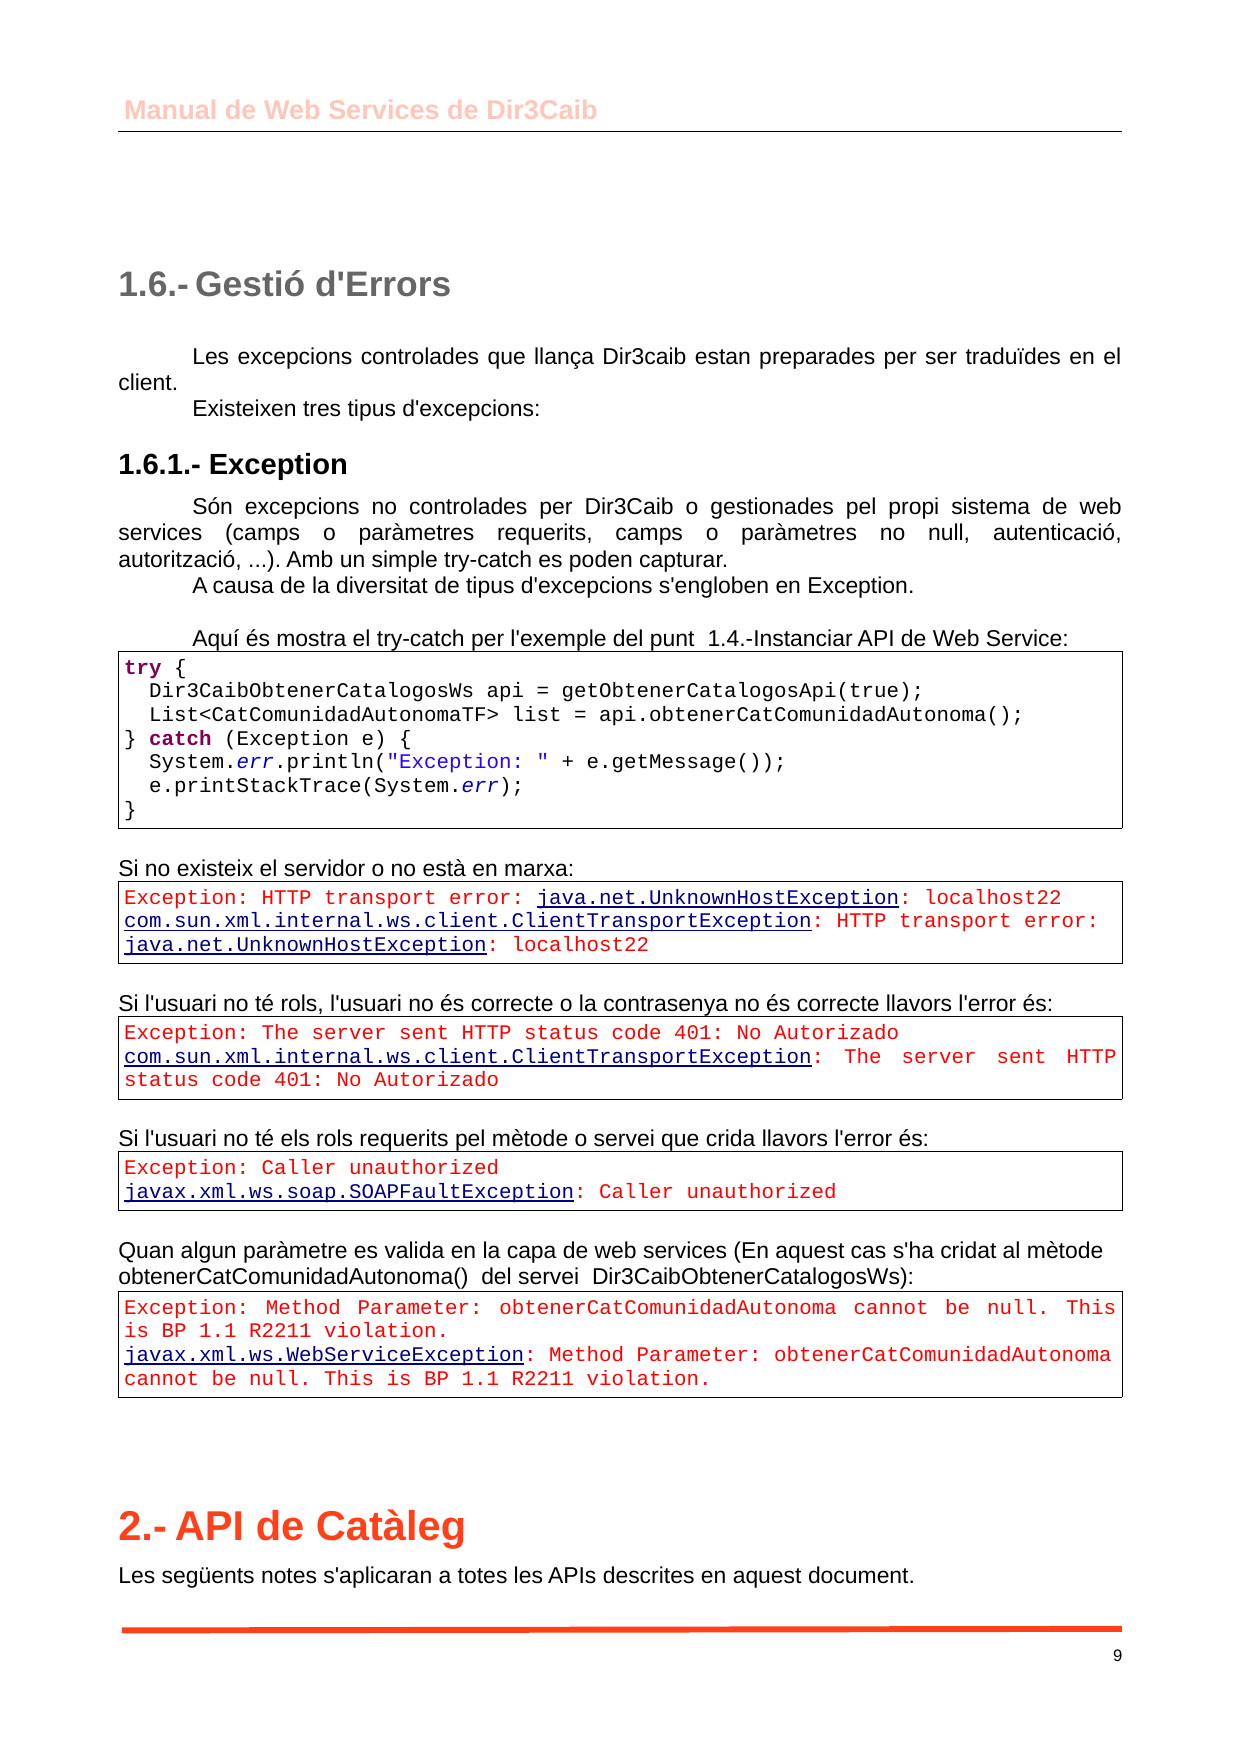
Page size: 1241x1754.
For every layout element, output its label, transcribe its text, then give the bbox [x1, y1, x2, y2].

table_header Exception: Caller unauthorized javax.xml.ws.soap.SOAPFaultException: Caller unauthorized [119, 1152, 1122, 1210]
table_header Exception: Method Parameter: obtenerCatComunidadAutonoma cannot be null. This is BP 1.1 R2211 violation. javax.xml.ws.WebServiceException: Method Parameter: obtenerCatComunidadAutonoma cannot be null. This is BP 1.1 R2211 violation. [119, 1292, 1122, 1397]
subtitle Exception [118, 447, 1122, 480]
text Existeixen tres tipus d'excepcions: [118, 395, 1122, 422]
text A causa de la diversitat de tipus d'excepcions s'engloben en Exception. [118, 572, 1122, 598]
table_header Exception: HTTP transport error: java.net.UnknownHostException: localhost22 com.sun.xml.internal.ws.client.ClientTransportException: HTTP transport error: java.net.UnknownHostException: localhost22 [119, 882, 1122, 963]
text Són excepcions no controlades per Dir3Caib o gestionades pel propi sistema de web services (camps o paràmetres requerits, camps o paràmetres no null, autenticació, autorització, ...). Amb un simple try-catch es poden capturar. [118, 493, 1122, 572]
text Si l'usuari no té rols, l'usuari no és correcte o la contrasenya no és correcte llavors l'error és: [118, 990, 1122, 1016]
table_header try { Dir3CaibObtenerCatalogosWs api = getObtenerCatalogosApi(true); List<CatComunidadAutonomaTF> list = api.obtenerCatComunidadAutonoma(); } catch (Exception e) { System.err.println("Exception: " + e.getMessage()); e.printStackTrace(System.err); } [119, 652, 1122, 828]
text Quan algun paràmetre es valida en la capa de web services (En aquest cas s'ha cridat al mètode obtenerCatComunidadAutonoma() del servei Dir3CaibObtenerCatalogosWs): [118, 1237, 1122, 1291]
text Si l'usuari no té els rols requerits pel mètode o servei que crida llavors l'error és: [118, 1125, 1122, 1151]
text Les següents notes s'aplicaran a totes les APIs descrites en aquest document. [118, 1562, 1122, 1588]
subtitle Gestió d'Errors [118, 263, 1122, 304]
text Si no existeix el servidor o no està en marxa: [118, 854, 1122, 881]
table_header Exception: The server sent HTTP status code 401: No Autorizado com.sun.xml.internal.ws.client.ClientTransportException: The server sent HTTP status code 401: No Autorizado [119, 1017, 1122, 1099]
subtitle API de Catàleg [118, 1501, 1122, 1549]
text Les excepcions controlades que llança Dir3caib estan preparades per ser traduïdes en el client. [118, 343, 1122, 395]
text Aquí és mostra el try-catch per l'exemple del punt 1.4Instanciar API de Web Service: [118, 624, 1122, 651]
